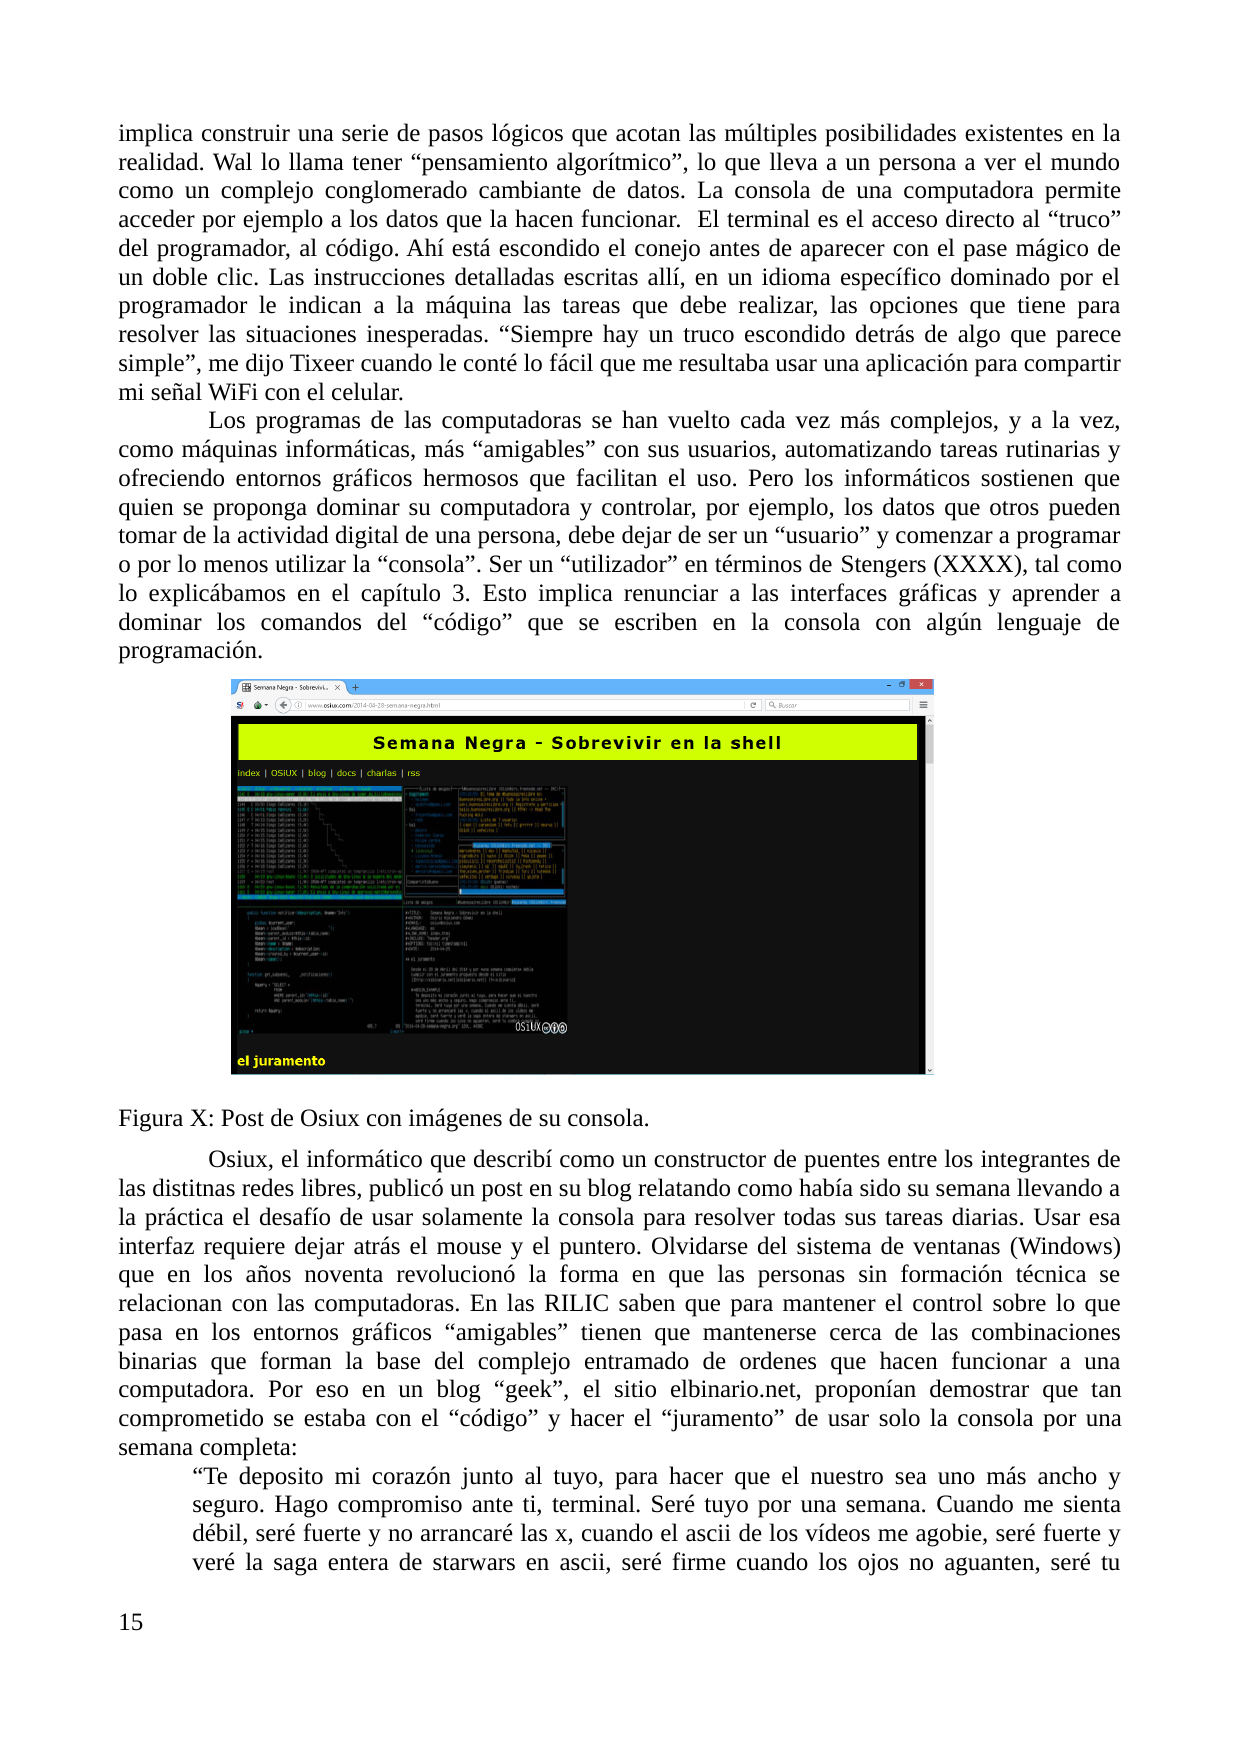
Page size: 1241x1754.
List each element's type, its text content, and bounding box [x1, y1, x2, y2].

picture [231, 679, 934, 1075]
text Figura X: Post de Osiux con imágenes de su consola. [118, 1103, 1122, 1132]
text Osiux, el informático que describí como un constructor de puentes entre los integrantes de las distitnas redes libres, publicó un post en su blog relatando como había sido su semana llevando a la práctica el desafío de usar solamente la consola para resolver todas sus tareas diarias. Usar esa interfaz requiere dejar atrás el mouse y el puntero. Olvidarse del sistema de ventanas (Windows) que en los años noventa revolucionó la forma en que las personas sin formación técnica se relacionan con las computadoras. En las RILIC saben que para mantener el control sobre lo que pasa en los entornos gráficos “amigables” tienen que mantenerse cerca de las combinaciones binarias que forman la base del complejo entramado de ordenes que hacen funcionar a una computadora. Por eso en un blog “geek”, el sitio elbinario.net, proponían demostrar que tan comprometido se estaba con el “código” y hacer el “juramento” de usar solo la consola por una semana completa: [118, 1144, 1122, 1461]
text implica construir una serie de pasos lógicos que acotan las múltiples posibilidades existentes en la realidad. Wal lo llama tener “pensamiento algorítmico”, lo que lleva a un persona a ver el mundo como un complejo conglomerado cambiante de datos. La consola de una computadora permite acceder por ejemplo a los datos que la hacen funcionar. El terminal es el acceso directo al “truco” del programador, al código. Ahí está escondido el conejo antes de aparecer con el pase mágico de un doble clic. Las instrucciones detalladas escritas allí, en un idioma específico dominado por el programador le indican a la máquina las tareas que debe realizar, las opciones que tiene para resolver las situaciones inesperadas. “Siempre hay un truco escondido detrás de algo que parece simple”, me dijo Tixeer cuando le conté lo fácil que me resultaba usar una aplicación para compartir mi señal WiFi con el celular. [118, 118, 1122, 406]
text Los programas de las computadoras se han vuelto cada vez más complejos, y a la vez, como máquinas informáticas, más “amigables” con sus usuarios, automatizando tareas rutinarias y ofreciendo entornos gráficos hermosos que facilitan el uso. Pero los informáticos sostienen que quien se proponga dominar su computadora y controlar, por ejemplo, los datos que otros pueden tomar de la actividad digital de una persona, debe dejar de ser un “usuario” y comenzar a programar o por lo menos utilizar la “consola”. Ser un “utilizador” en términos de Stengers (XXXX), tal como lo explicábamos en el capítulo 3. Esto implica renunciar a las interfaces gráficas y aprender a dominar los comandos del “código” que se escriben en la consola con algún lenguaje de programación. [118, 406, 1122, 664]
text “Te deposito mi corazón junto al tuyo, para hacer que el nuestro sea uno más ancho y seguro. Hago compromiso ante ti, terminal. Seré tuyo por una semana. Cuando me sienta débil, seré fuerte y no arrancaré las x, cuando el ascii de los vídeos me agobie, seré fuerte y veré la saga entera de starwars en ascii, seré firme cuando los ojos no aguanten, seré tu [192, 1461, 1122, 1576]
